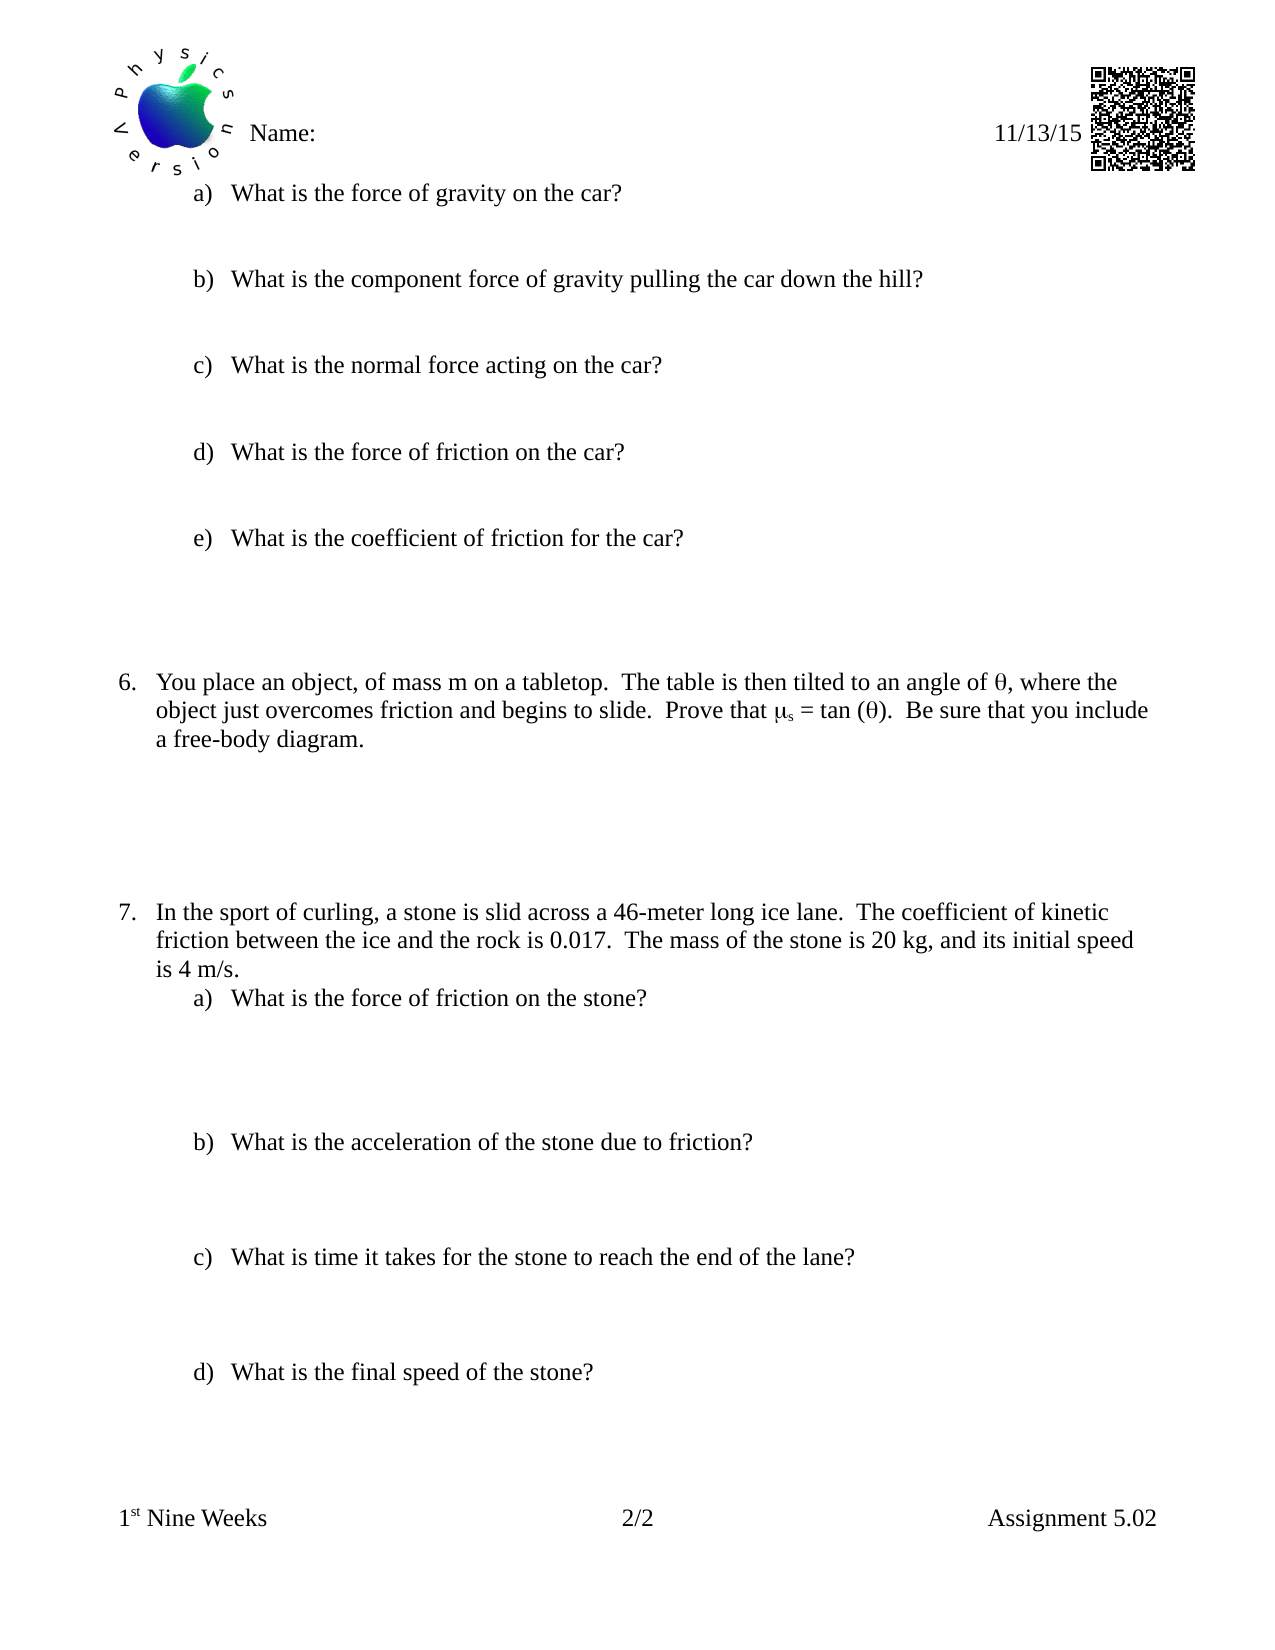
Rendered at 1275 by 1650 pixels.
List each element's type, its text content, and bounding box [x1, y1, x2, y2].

list In the sport of curling, a stone is slid across a 46-meter long ice lane. The coefficient of kinetic friction between the ice and the rock is 0.017. The mass of the stone is 20 kg, and its initial speed is 4 m/s. [118, 897, 1157, 983]
list What is the force of gravity on the car? [193, 176, 1157, 207]
picture [1082, 58, 1203, 179]
list What is the component force of gravity pulling the car down the hill? [193, 264, 1157, 293]
list What is the final speed of the stone? [193, 1357, 1157, 1386]
list What is the force of friction on the stone? [193, 983, 1157, 1012]
list What is the normal force acting on the car? [193, 351, 1157, 379]
list You place an object, of mass m on a tabletop. The table is then tilted to an angle of q, where the object just overcomes friction and begins to slide. Prove that ms = tan (q). Be sure that you include a free-body diagram. [118, 667, 1157, 753]
list What is the acceleration of the stone due to friction? [193, 1127, 1157, 1156]
list What is the force of friction on the car? [193, 437, 1157, 466]
picture [113, 48, 234, 176]
list What is time it takes for the stone to reach the end of the lane? [193, 1242, 1157, 1271]
list What is the coefficient of friction for the car? [193, 523, 1157, 552]
